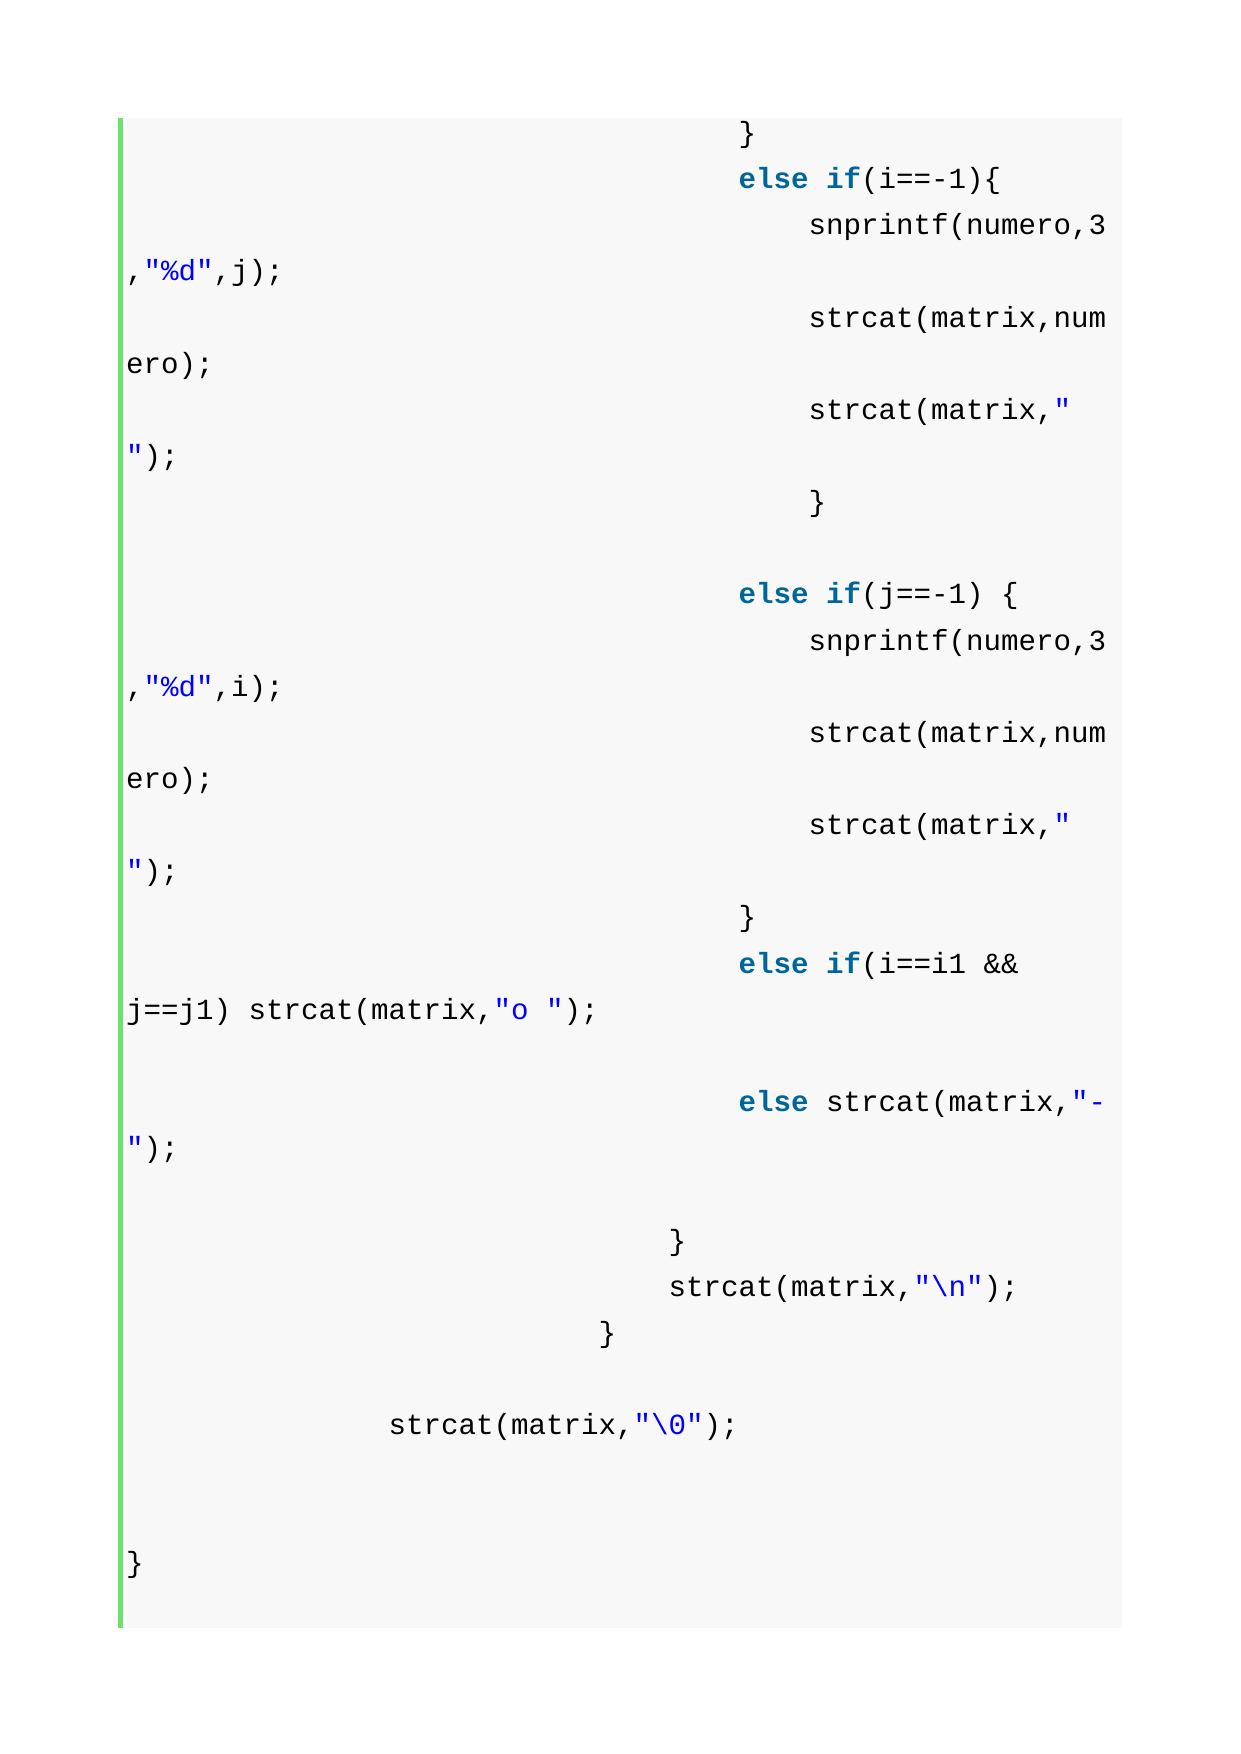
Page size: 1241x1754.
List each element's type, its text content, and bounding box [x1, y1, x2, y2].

text } [123, 487, 1122, 520]
text else if(i==-1){ [123, 164, 1122, 197]
text snprintf(numero,3,"%d",j); [123, 210, 1122, 289]
text } [123, 118, 1122, 151]
text strcat(matrix," "); [123, 810, 1122, 889]
text } [123, 1318, 1122, 1351]
text } [123, 1549, 1122, 1582]
text else if(j==-1) { [123, 579, 1122, 613]
text } [123, 903, 1122, 936]
text strcat(matrix," "); [123, 395, 1122, 474]
text else if(i==i1 && j==j1) strcat(matrix,"o "); [123, 949, 1122, 1028]
text strcat(matrix,"\n"); [123, 1272, 1122, 1305]
text snprintf(numero,3,"%d",i); [123, 626, 1122, 705]
text strcat(matrix,numero); [123, 718, 1122, 797]
text strcat(matrix,numero); [123, 303, 1122, 382]
text } [123, 1226, 1122, 1259]
text strcat(matrix,"\0"); [123, 1410, 1122, 1443]
text else strcat(matrix,"- "); [123, 1087, 1122, 1166]
